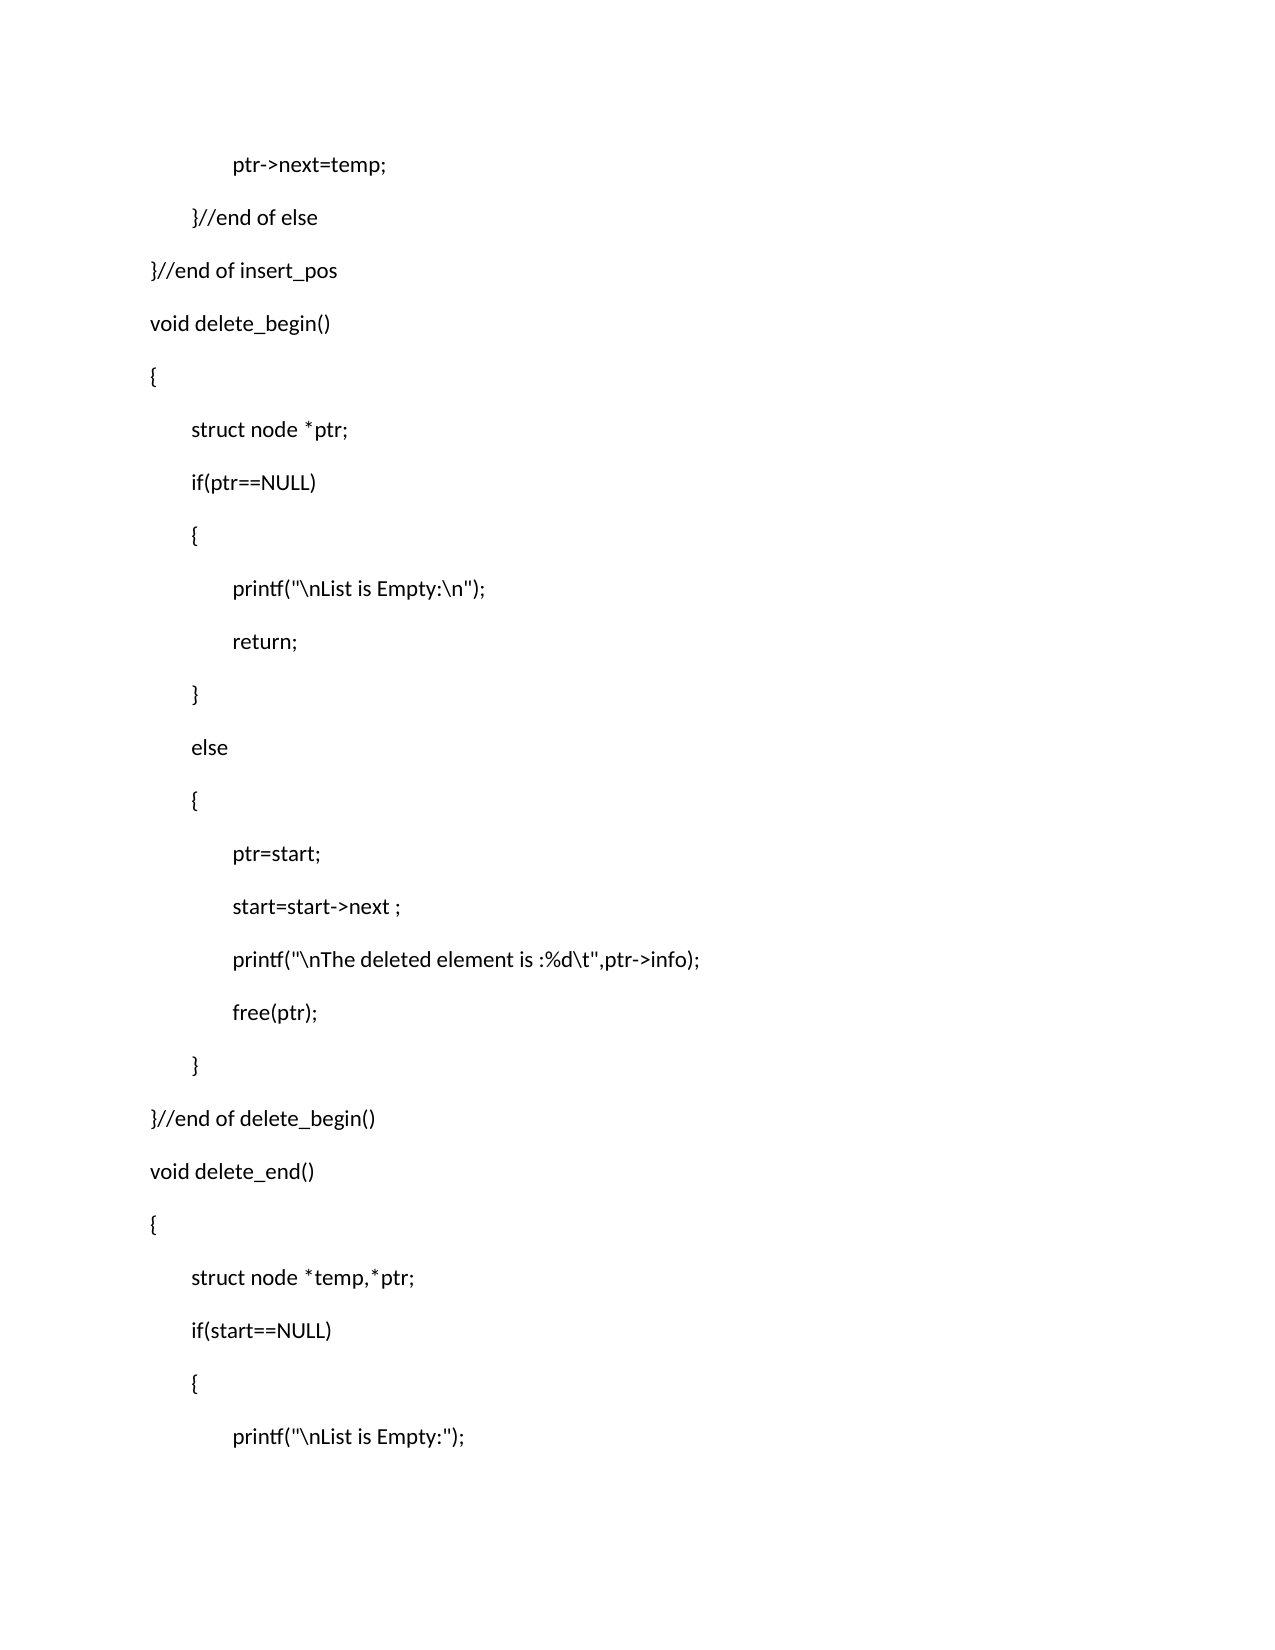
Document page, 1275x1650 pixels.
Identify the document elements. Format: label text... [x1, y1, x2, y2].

text { [150, 362, 1125, 390]
text void delete_begin() [150, 309, 1125, 337]
text { [150, 1369, 1125, 1397]
text start=start->next ; [150, 892, 1125, 920]
text { [150, 521, 1125, 549]
text printf("\nList is Empty:\n"); [150, 574, 1125, 602]
text printf("\nThe deleted element is :%d\t",ptr->info); [150, 945, 1125, 973]
text } [150, 680, 1125, 708]
text ptr=start; [150, 839, 1125, 867]
text }//end of insert_pos [150, 256, 1125, 284]
text struct node *ptr; [150, 415, 1125, 443]
text if(ptr==NULL) [150, 468, 1125, 496]
text } [150, 1051, 1125, 1079]
text { [150, 786, 1125, 814]
text }//end of delete_begin() [150, 1104, 1125, 1132]
text if(start==NULL) [150, 1316, 1125, 1344]
text return; [150, 627, 1125, 655]
text struct node *temp,*ptr; [150, 1263, 1125, 1291]
text free(ptr); [150, 998, 1125, 1026]
text { [150, 1210, 1125, 1238]
text printf("\nList is Empty:"); [150, 1422, 1125, 1451]
text }//end of else [150, 203, 1125, 231]
text void delete_end() [150, 1157, 1125, 1185]
text else [150, 733, 1125, 761]
text ptr->next=temp; [150, 150, 1125, 178]
